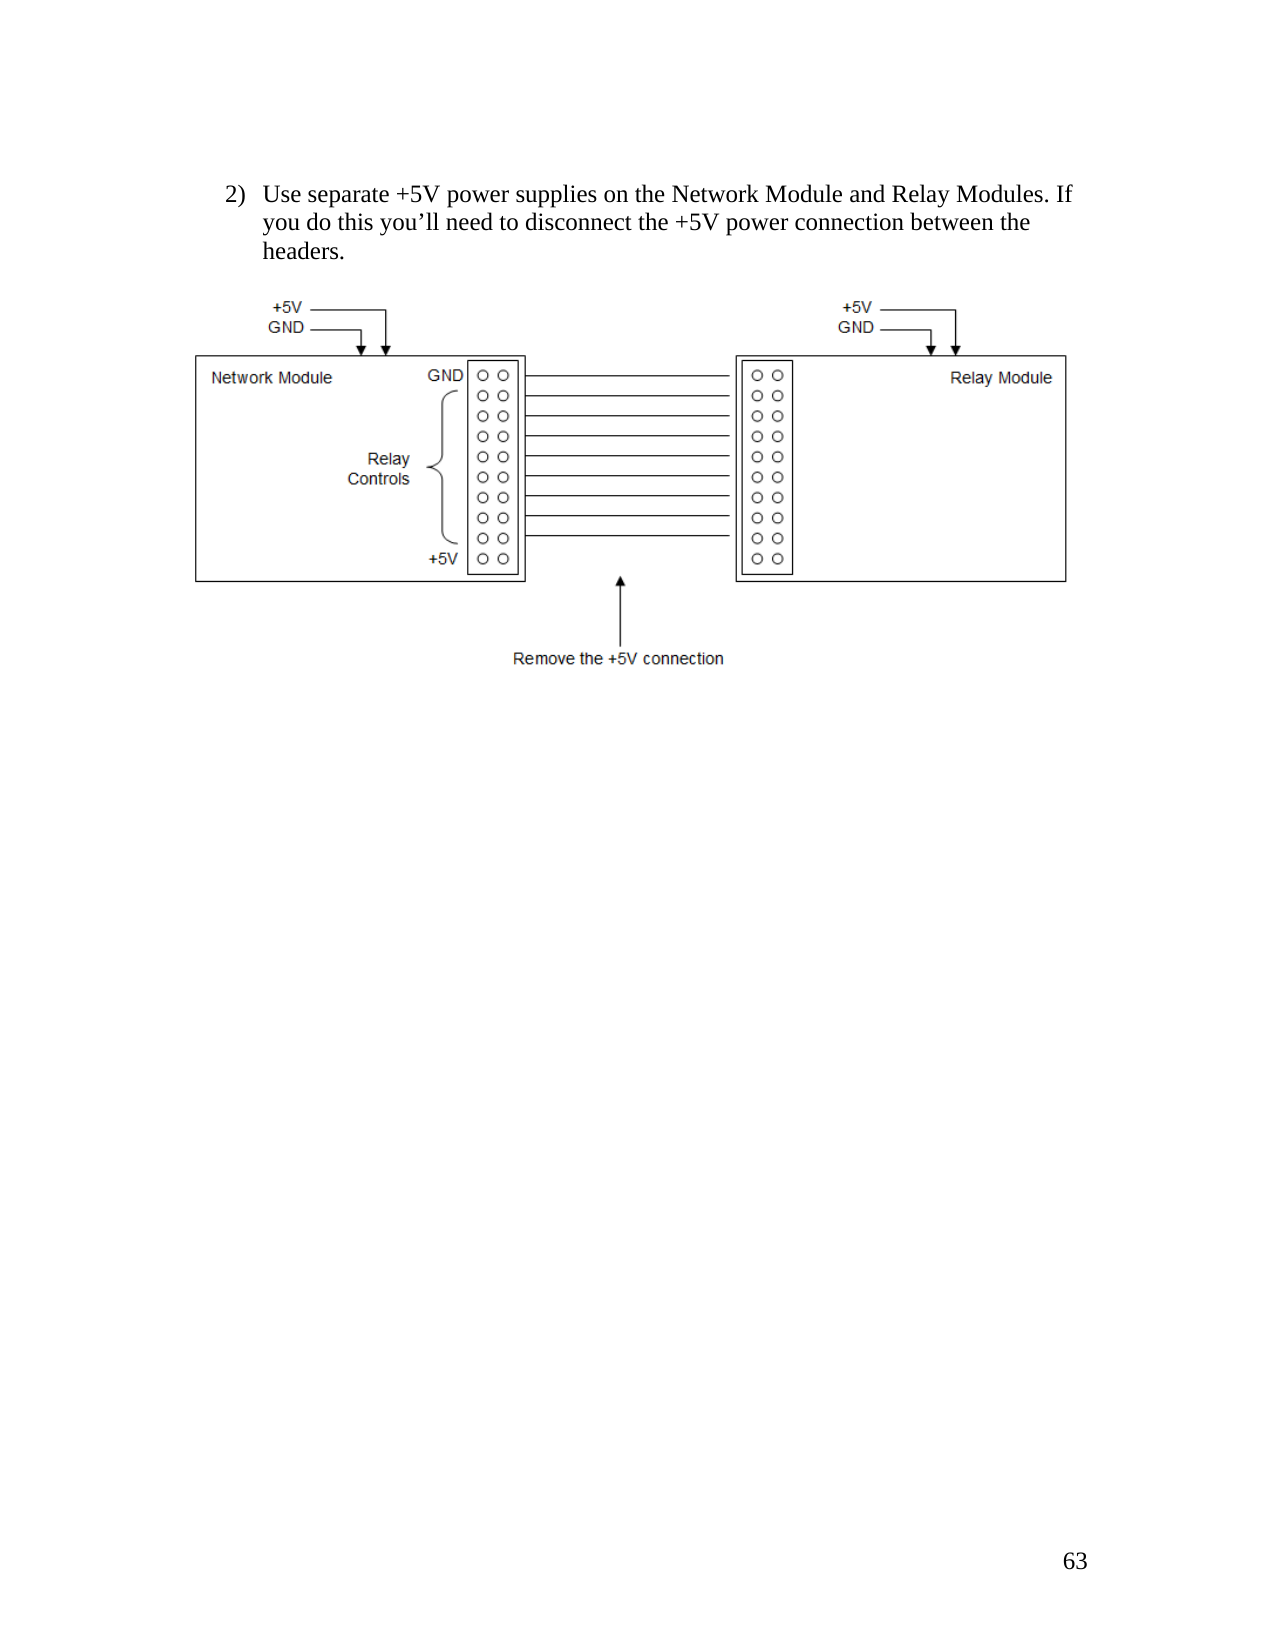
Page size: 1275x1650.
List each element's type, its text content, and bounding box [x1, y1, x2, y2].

list Use separate +5V power supplies on the Network Module and Relay Modules. If you do this you’ll need to disconnect the +5V power connection between the headers. [225, 179, 1087, 265]
picture [187, 293, 1077, 675]
